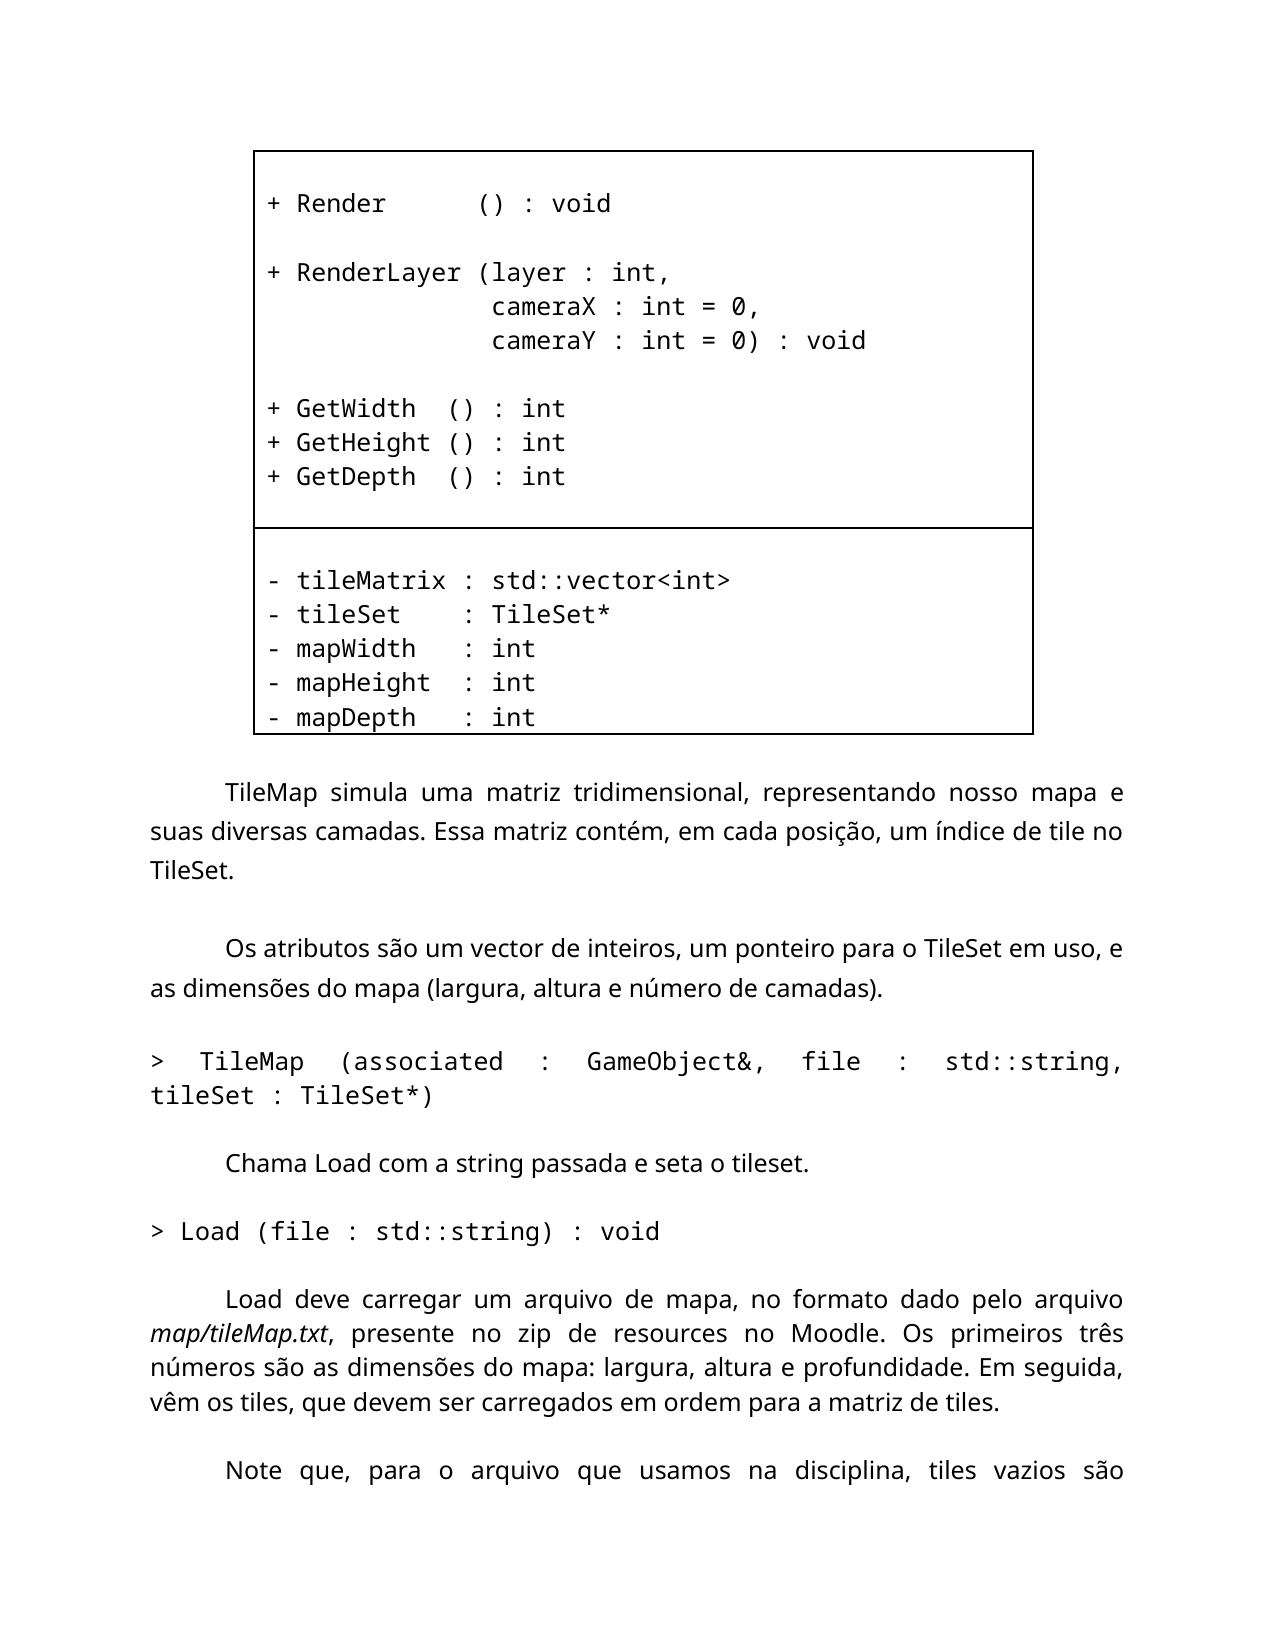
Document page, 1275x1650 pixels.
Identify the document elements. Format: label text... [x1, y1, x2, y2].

text > Load (file : std::string) : void [150, 1214, 1125, 1248]
text Chama Load com a string passada e seta o tileset. [150, 1146, 1125, 1180]
table_cell + Render () : void + RenderLayer (layer : int, cameraX : int = 0, cameraY : int = 0) : void + GetWidth () : int + GetHeight () : int + GetDepth () : int [255, 152, 1032, 527]
text Note que, para o arquivo que usamos na disciplina, tiles vazios são [150, 1452, 1125, 1486]
table_cell - tileMatrix : std::vector<int> - tileSet : TileSet* - mapWidth : int - mapHeight : int - mapDepth : int [255, 529, 1032, 733]
text Os atributos são um vector de inteiros, um ponteiro para o TileSet em uso, e as dimensões do mapa (largura, altura e número de camadas). [150, 931, 1125, 1004]
text Load deve carregar um arquivo de mapa, no formato dado pelo arquivo map/tileMap.txt, presente no zip de resources no Moodle. Os primeiros três números são as dimensões do mapa: largura, altura e profundidade. Em seguida, vêm os tiles, que devem ser carregados em ordem para a matriz de tiles. [150, 1282, 1125, 1418]
text TileMap simula uma matriz tridimensional, representando nosso mapa e suas diversas camadas. Essa matriz contém, em cada posição, um índice de tile no TileSet. [150, 774, 1125, 887]
text > TileMap (associated : GameObject&, file : std::string, tileSet : TileSet*) [150, 1043, 1125, 1112]
